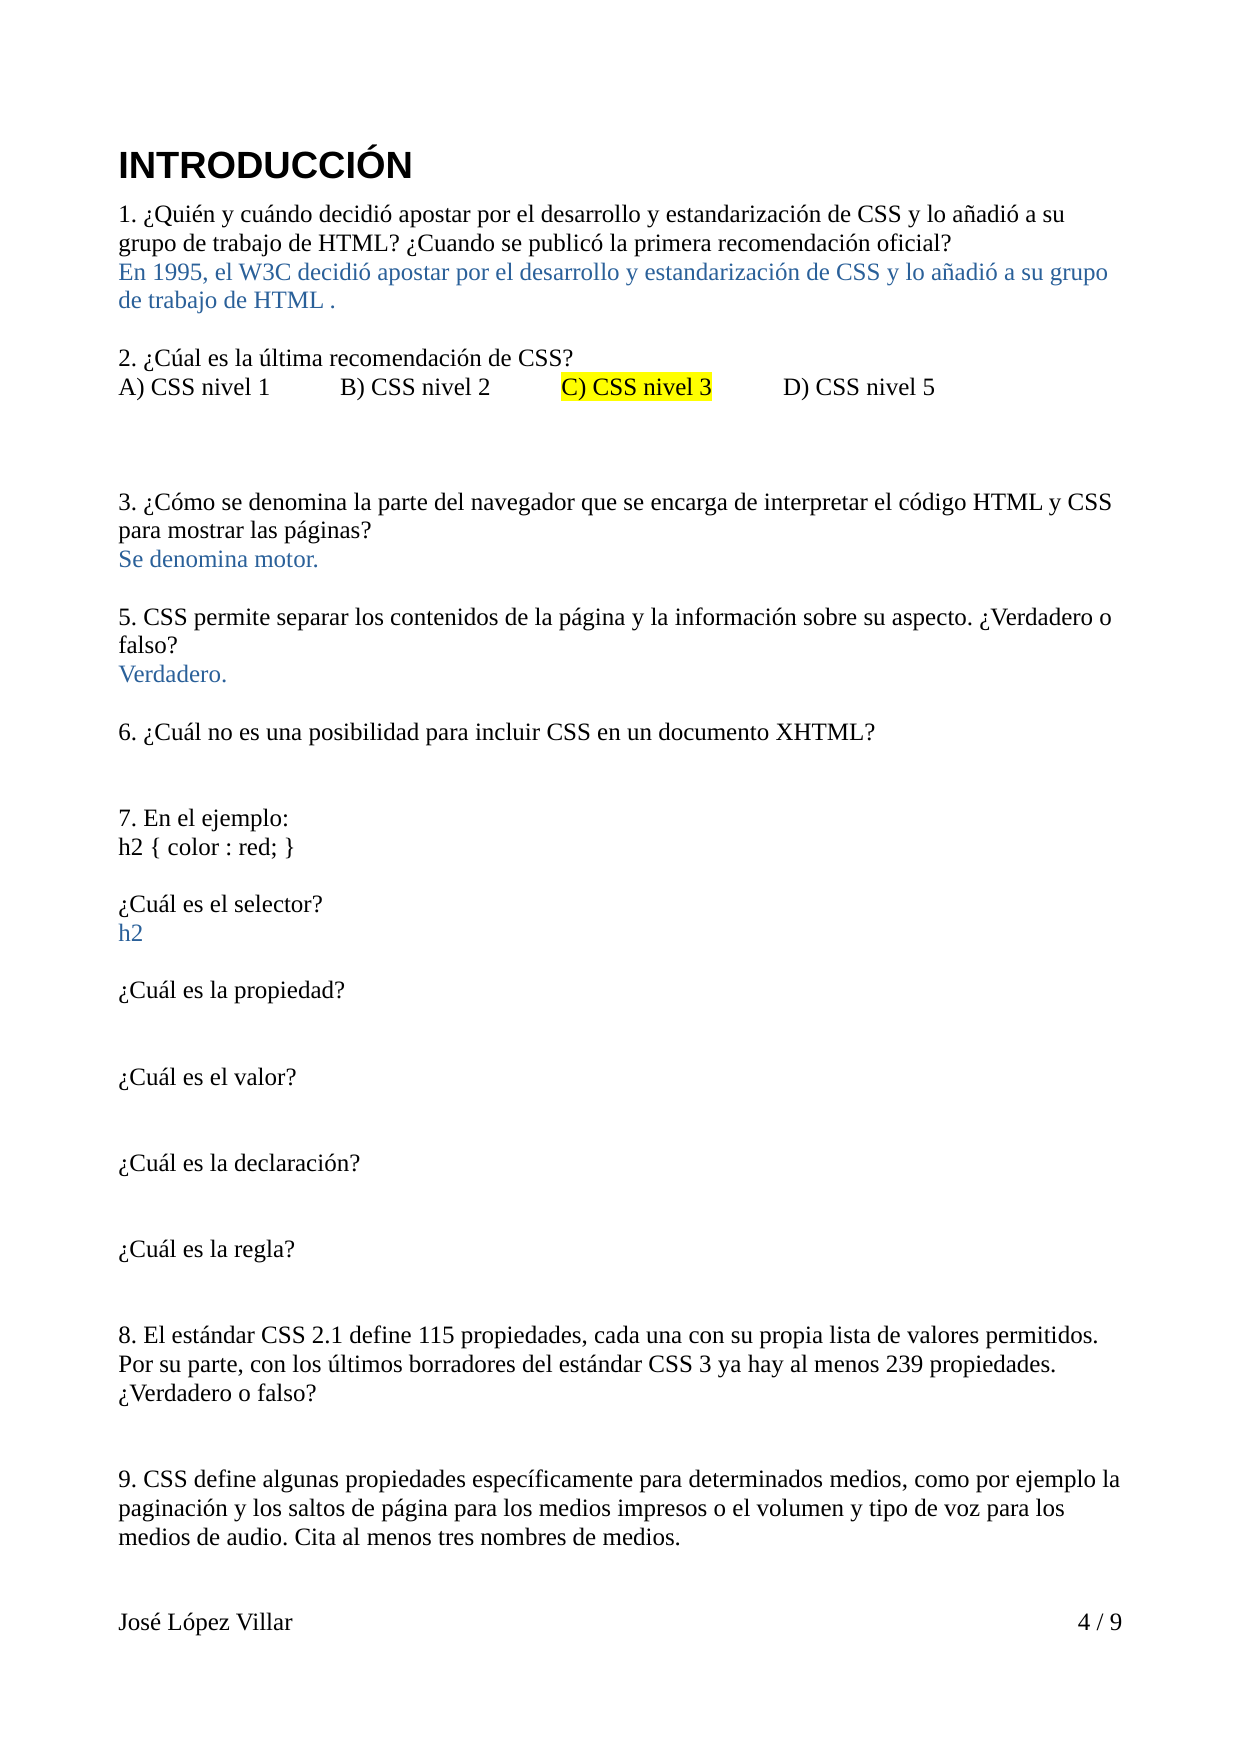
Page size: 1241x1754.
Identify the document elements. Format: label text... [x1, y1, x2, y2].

text Se denomina motor. [118, 544, 1122, 573]
text 7. En el ejemplo: [118, 803, 1122, 832]
text ¿Cuál es el valor? [118, 1062, 1122, 1091]
text 8. El estándar CSS 2.1 define 115 propiedades, cada una con su propia lista de valores permitidos. Por su parte, con los últimos borradores del estándar CSS 3 ya hay al menos 239 propiedades. ¿Verdadero o falso? [118, 1321, 1122, 1407]
text 3. ¿Cómo se denomina la parte del navegador que se encarga de interpretar el código HTML y CSS para mostrar las páginas? [118, 487, 1122, 544]
text 6. ¿Cuál no es una posibilidad para incluir CSS en un documento XHTML? [118, 717, 1122, 746]
text 1. ¿Quién y cuándo decidió apostar por el desarrollo y estandarización de CSS y lo añadió a su grupo de trabajo de HTML? ¿Cuando se publicó la primera recomendación oficial? [118, 199, 1122, 257]
text ¿Cuál es la declaración? [118, 1148, 1122, 1177]
text 5. CSS permite separar los contenidos de la página y la información sobre su aspecto. ¿Verdadero o falso? [118, 602, 1122, 659]
text En 1995, el W3C decidió apostar por el desarrollo y estandarización de CSS y lo añadió a su grupo de trabajo de HTML . [118, 257, 1122, 314]
text h2 [118, 918, 1122, 947]
text ¿Cuál es el selector? [118, 889, 1122, 918]
text ¿Cuál es la propiedad? [118, 976, 1122, 1004]
subtitle INTRODUCCIÓN [118, 143, 1122, 187]
text ¿Cuál es la regla? [118, 1234, 1122, 1263]
text h2 { color : red; } [118, 832, 1122, 861]
text A) CSS nivel 1 B) CSS nivel 2 C) CSS nivel 3 D) CSS nivel 5 [118, 372, 1122, 401]
text Verdadero. [118, 659, 1122, 688]
text 9. CSS define algunas propiedades específicamente para determinados medios, como por ejemplo la paginación y los saltos de página para los medios impresos o el volumen y tipo de voz para los medios de audio. Cita al menos tres nombres de medios. [118, 1464, 1122, 1551]
text 2. ¿Cúal es la última recomendación de CSS? [118, 343, 1122, 372]
